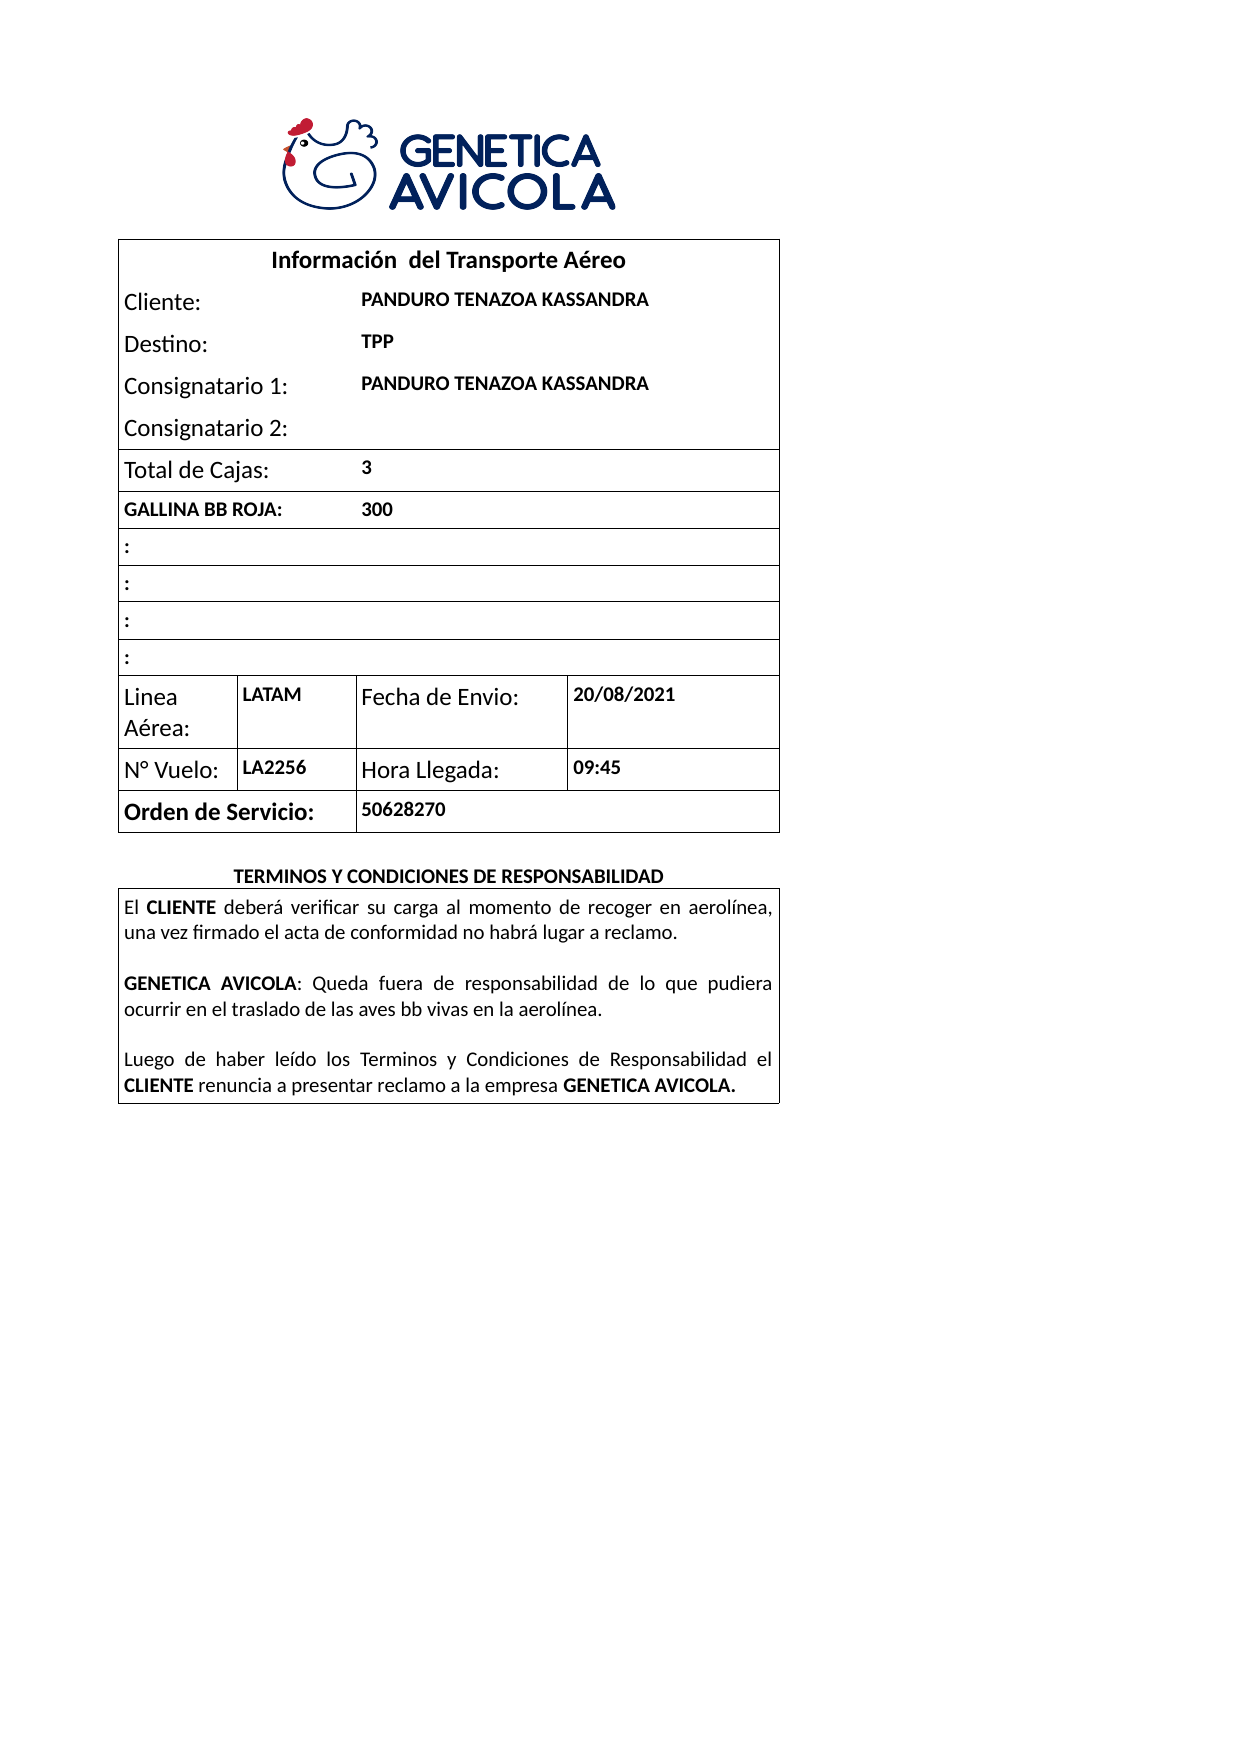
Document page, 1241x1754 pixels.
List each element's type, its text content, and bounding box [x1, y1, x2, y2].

table_cell [356, 640, 779, 675]
table_cell 3 [356, 450, 779, 491]
table_cell Consignatario 2: [119, 406, 356, 448]
table_cell 20/08/2021 [568, 676, 779, 748]
table_cell : [119, 602, 356, 638]
table_cell : [119, 566, 356, 601]
table_cell [356, 406, 779, 448]
table_cell : [119, 529, 356, 564]
table_cell Consignatario 1: [119, 365, 356, 406]
picture [282, 118, 616, 210]
table_cell TERMINOS Y CONDICIONES DE RESPONSABILIDAD [118, 833, 779, 888]
table_cell Fecha de Envio: [357, 676, 567, 748]
table_cell Cliente: [119, 281, 356, 322]
table_cell Destino: [119, 323, 356, 364]
table_cell LATAM [238, 676, 356, 748]
table_cell GALLINA BB ROJA: [119, 492, 356, 527]
table_cell 50628270 [357, 791, 779, 832]
table_cell PANDURO TENAZOA KASSANDRA [356, 365, 779, 406]
table_cell Linea Aérea: [119, 676, 237, 748]
table_cell [356, 529, 779, 564]
table_cell LA2256 [238, 749, 356, 790]
table_cell : [119, 640, 356, 675]
table_cell 300 [356, 492, 779, 527]
table_cell [356, 566, 779, 601]
table_cell [356, 602, 779, 638]
table_cell N° Vuelo: [119, 749, 237, 790]
table_header Información del Transporte Aéreo [119, 240, 779, 281]
table_cell El CLIENTE deberá verificar su carga al momento de recoger en aerolínea, una vez firmado el acta de conformidad no habrá lugar a reclamo. GENETICA AVICOLA: Queda fuera de responsabilidad de lo que pudiera ocurrir en el traslado de las aves bb vivas en la aerolínea. Luego de haber leído los Terminos y Condiciones de Responsabilidad el CLIENTE renuncia a presentar reclamo a la empresa GENETICA AVICOLA. [119, 889, 779, 1103]
table_cell Hora Llegada: [357, 749, 567, 790]
table_cell Orden de Servicio: [119, 791, 356, 832]
table_cell TPP [356, 323, 779, 364]
table_cell Total de Cajas: [119, 450, 356, 491]
table_cell 09:45 [568, 749, 779, 790]
table_cell PANDURO TENAZOA KASSANDRA [356, 281, 779, 322]
